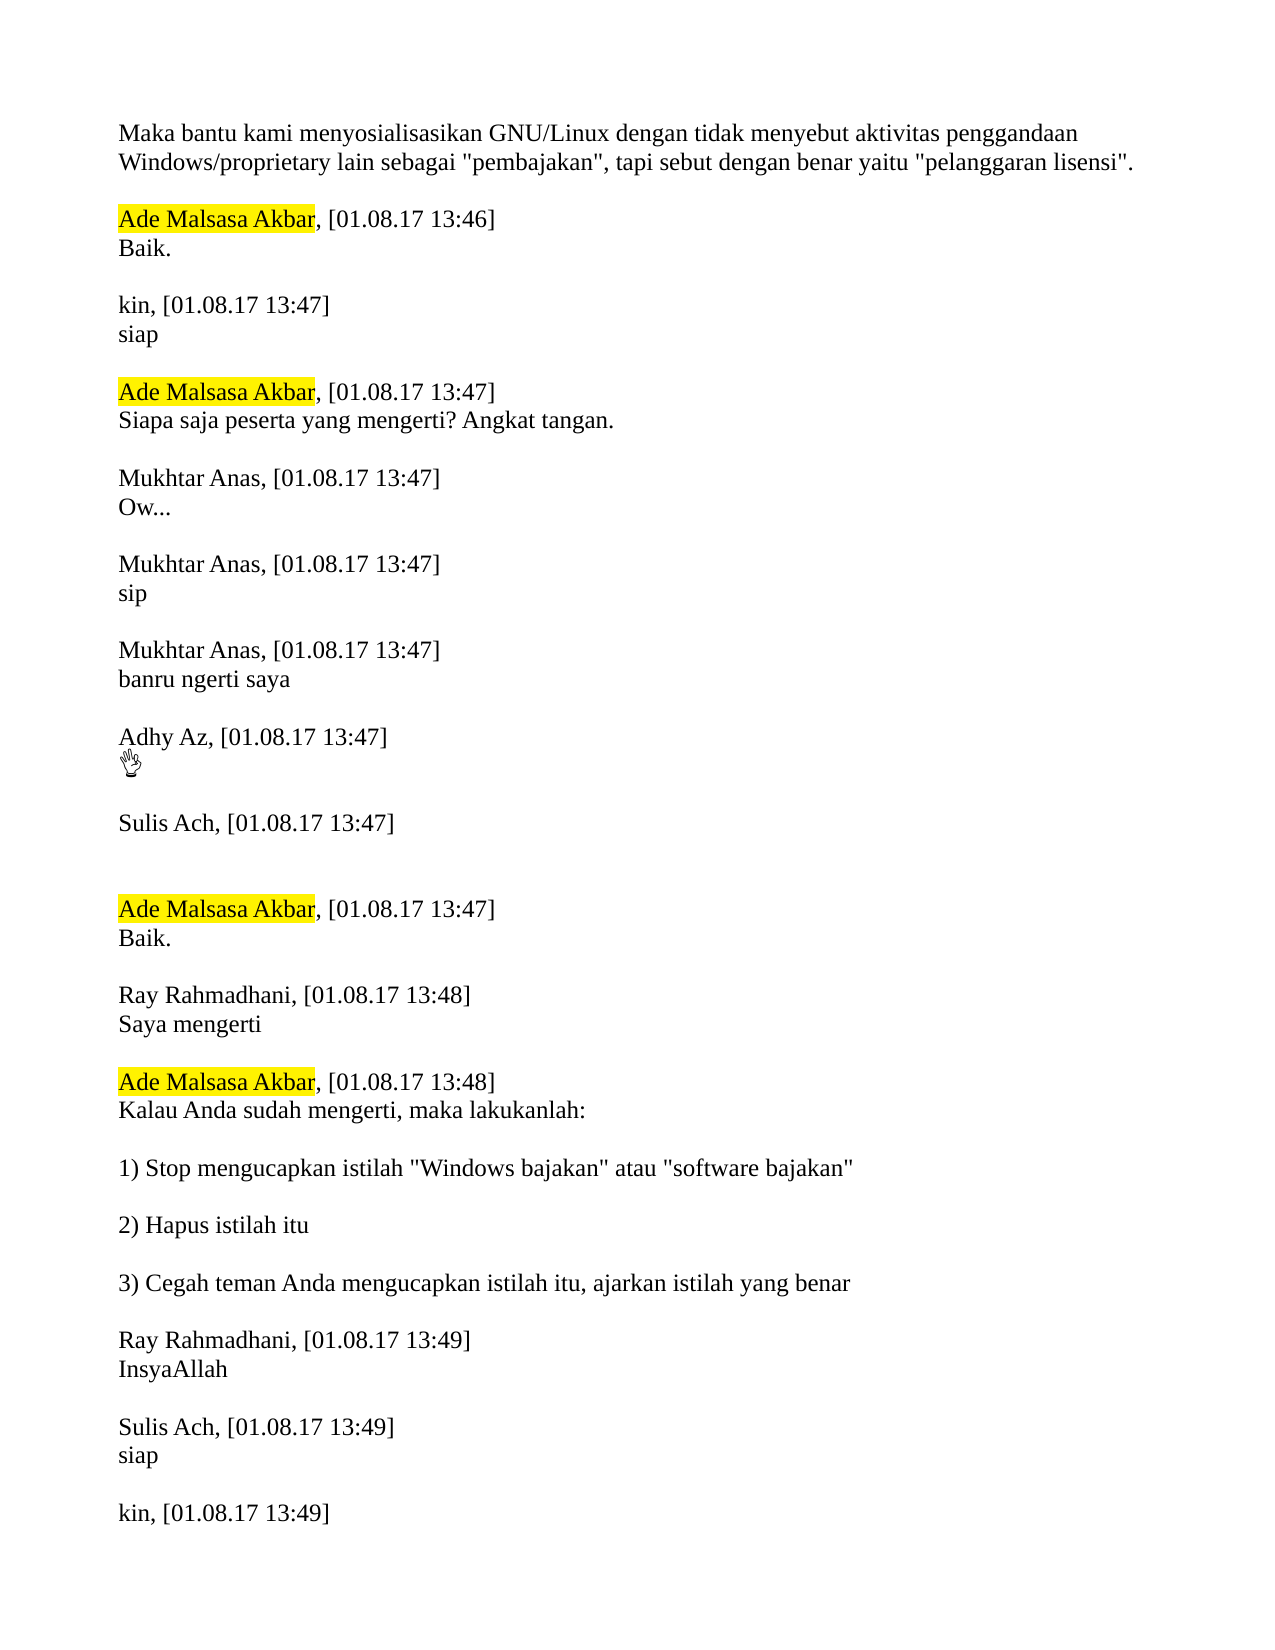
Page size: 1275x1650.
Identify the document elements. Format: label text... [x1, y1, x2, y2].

text 🙋 [118, 837, 1157, 866]
text Ade Malsasa Akbar, [01.08.17 13:47] [118, 377, 1157, 406]
text kin, [01.08.17 13:47] [118, 291, 1157, 319]
text Adhy Az, [01.08.17 13:47] [118, 722, 1157, 751]
text Ade Malsasa Akbar, [01.08.17 13:48] [118, 1067, 1157, 1096]
text Ow... [118, 492, 1157, 521]
text Ade Malsasa Akbar, [01.08.17 13:46] [118, 204, 1157, 233]
text banru ngerti saya [118, 664, 1157, 693]
text Baik. [118, 233, 1157, 262]
text Ray Rahmadhani, [01.08.17 13:49] [118, 1326, 1157, 1354]
text 3) Cegah teman Anda mengucapkan istilah itu, ajarkan istilah yang benar [118, 1268, 1157, 1297]
text Ade Malsasa Akbar, [01.08.17 13:47] [118, 894, 1157, 923]
text Siapa saja peserta yang mengerti? Angkat tangan. [118, 406, 1157, 434]
text Ray Rahmadhani, [01.08.17 13:48] [118, 981, 1157, 1009]
text InsyaAllah [118, 1354, 1157, 1383]
text siap [118, 319, 1157, 348]
text sip [118, 578, 1157, 607]
text kin, [01.08.17 13:49] [118, 1498, 1157, 1527]
text Mukhtar Anas, [01.08.17 13:47] [118, 636, 1157, 664]
text siap [118, 1441, 1157, 1469]
text Mukhtar Anas, [01.08.17 13:47] [118, 463, 1157, 492]
text Saya mengerti [118, 1009, 1157, 1038]
text 1) Stop mengucapkan istilah "Windows bajakan" atau "software bajakan" [118, 1153, 1157, 1182]
text Kalau Anda sudah mengerti, maka lakukanlah: [118, 1096, 1157, 1124]
text Sulis Ach, [01.08.17 13:49] [118, 1412, 1157, 1441]
text Mukhtar Anas, [01.08.17 13:47] [118, 549, 1157, 578]
text 2) Hapus istilah itu [118, 1211, 1157, 1239]
text Maka bantu kami menyosialisasikan GNU/Linux dengan tidak menyebut aktivitas penggandaan Windows/proprietary lain sebagai "pembajakan", tapi sebut dengan benar yaitu "pelanggaran lisensi". [118, 118, 1157, 176]
text 👌 [118, 751, 1157, 779]
text Sulis Ach, [01.08.17 13:47] [118, 808, 1157, 837]
text Baik. [118, 923, 1157, 952]
